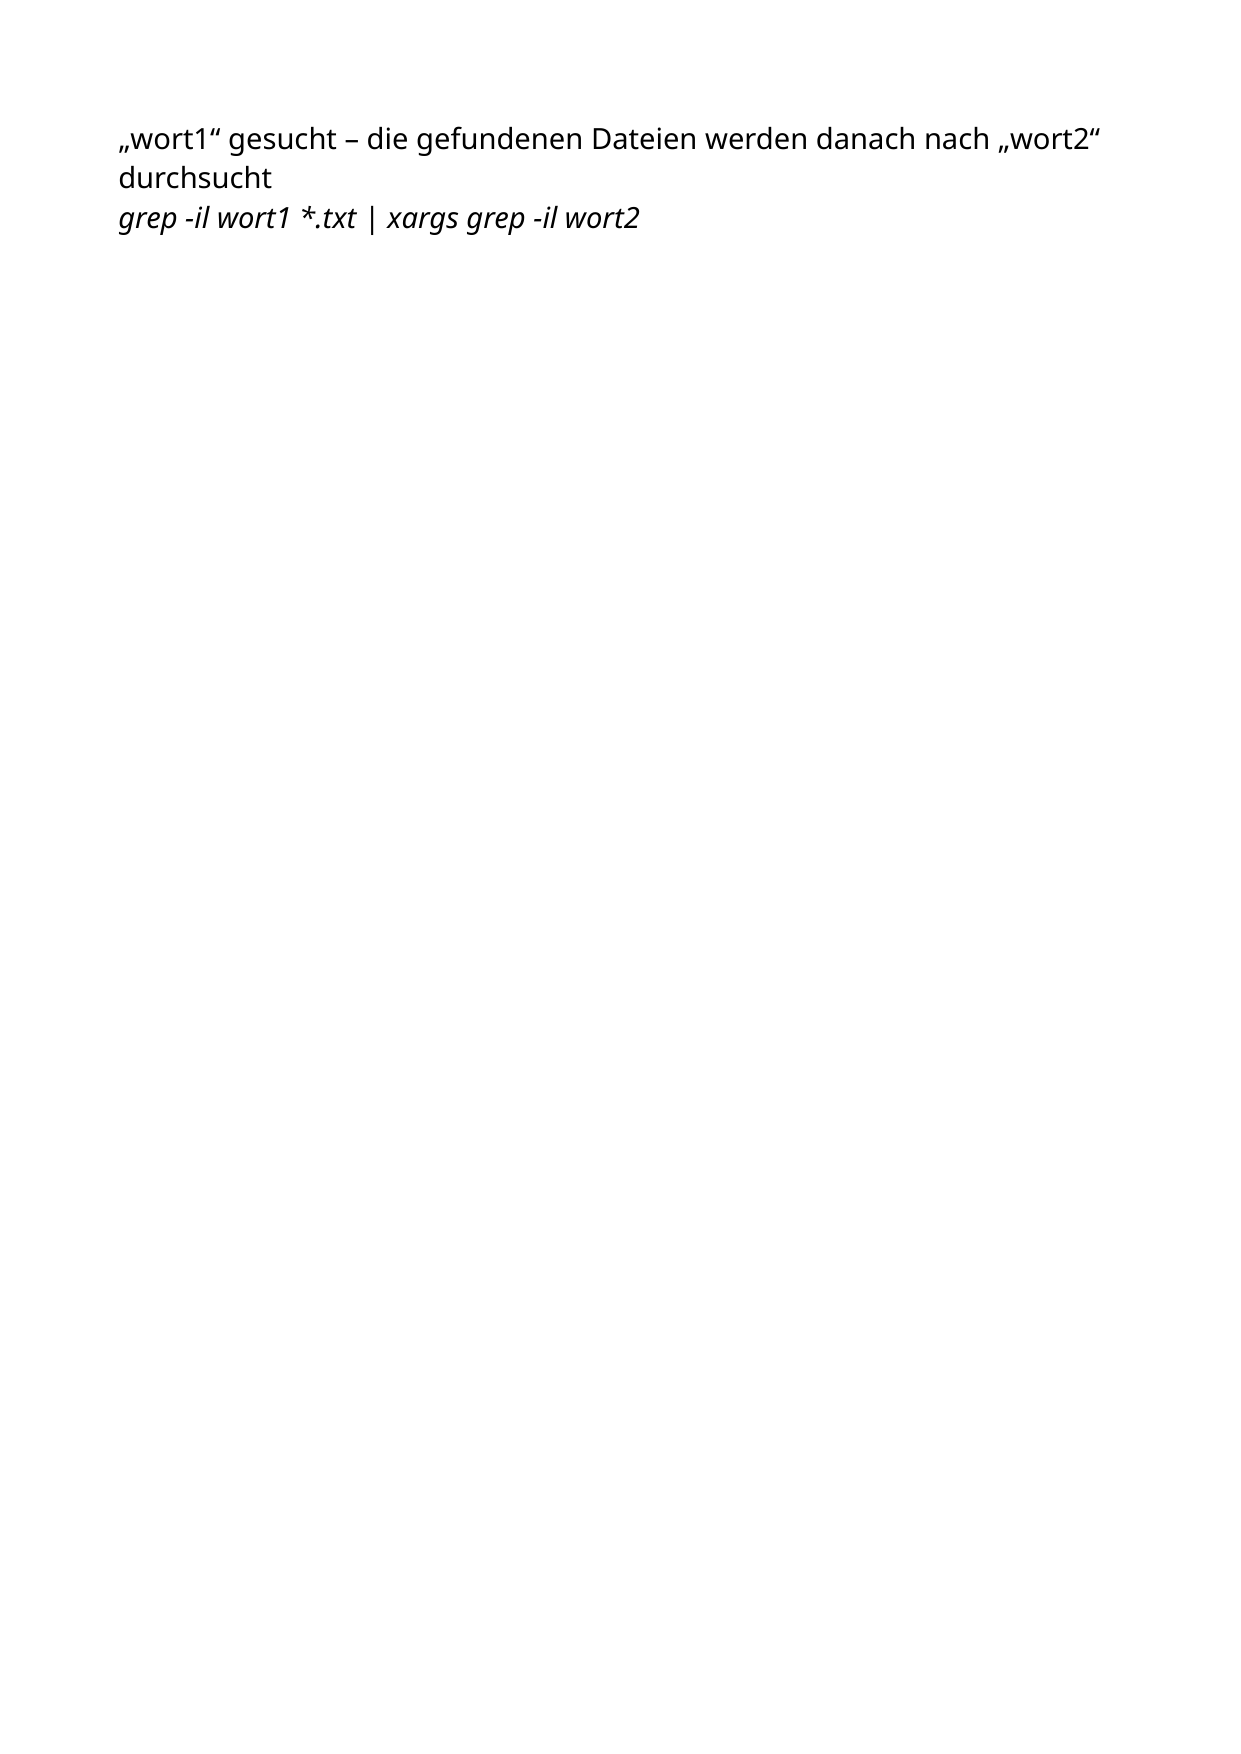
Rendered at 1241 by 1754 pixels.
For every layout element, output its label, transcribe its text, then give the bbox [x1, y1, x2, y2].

text „wort1“ gesucht – die gefundenen Dateien werden danach nach „wort2“ durchsucht grep -il wort1 *.txt | xargs grep -il wort2 [118, 118, 1122, 237]
